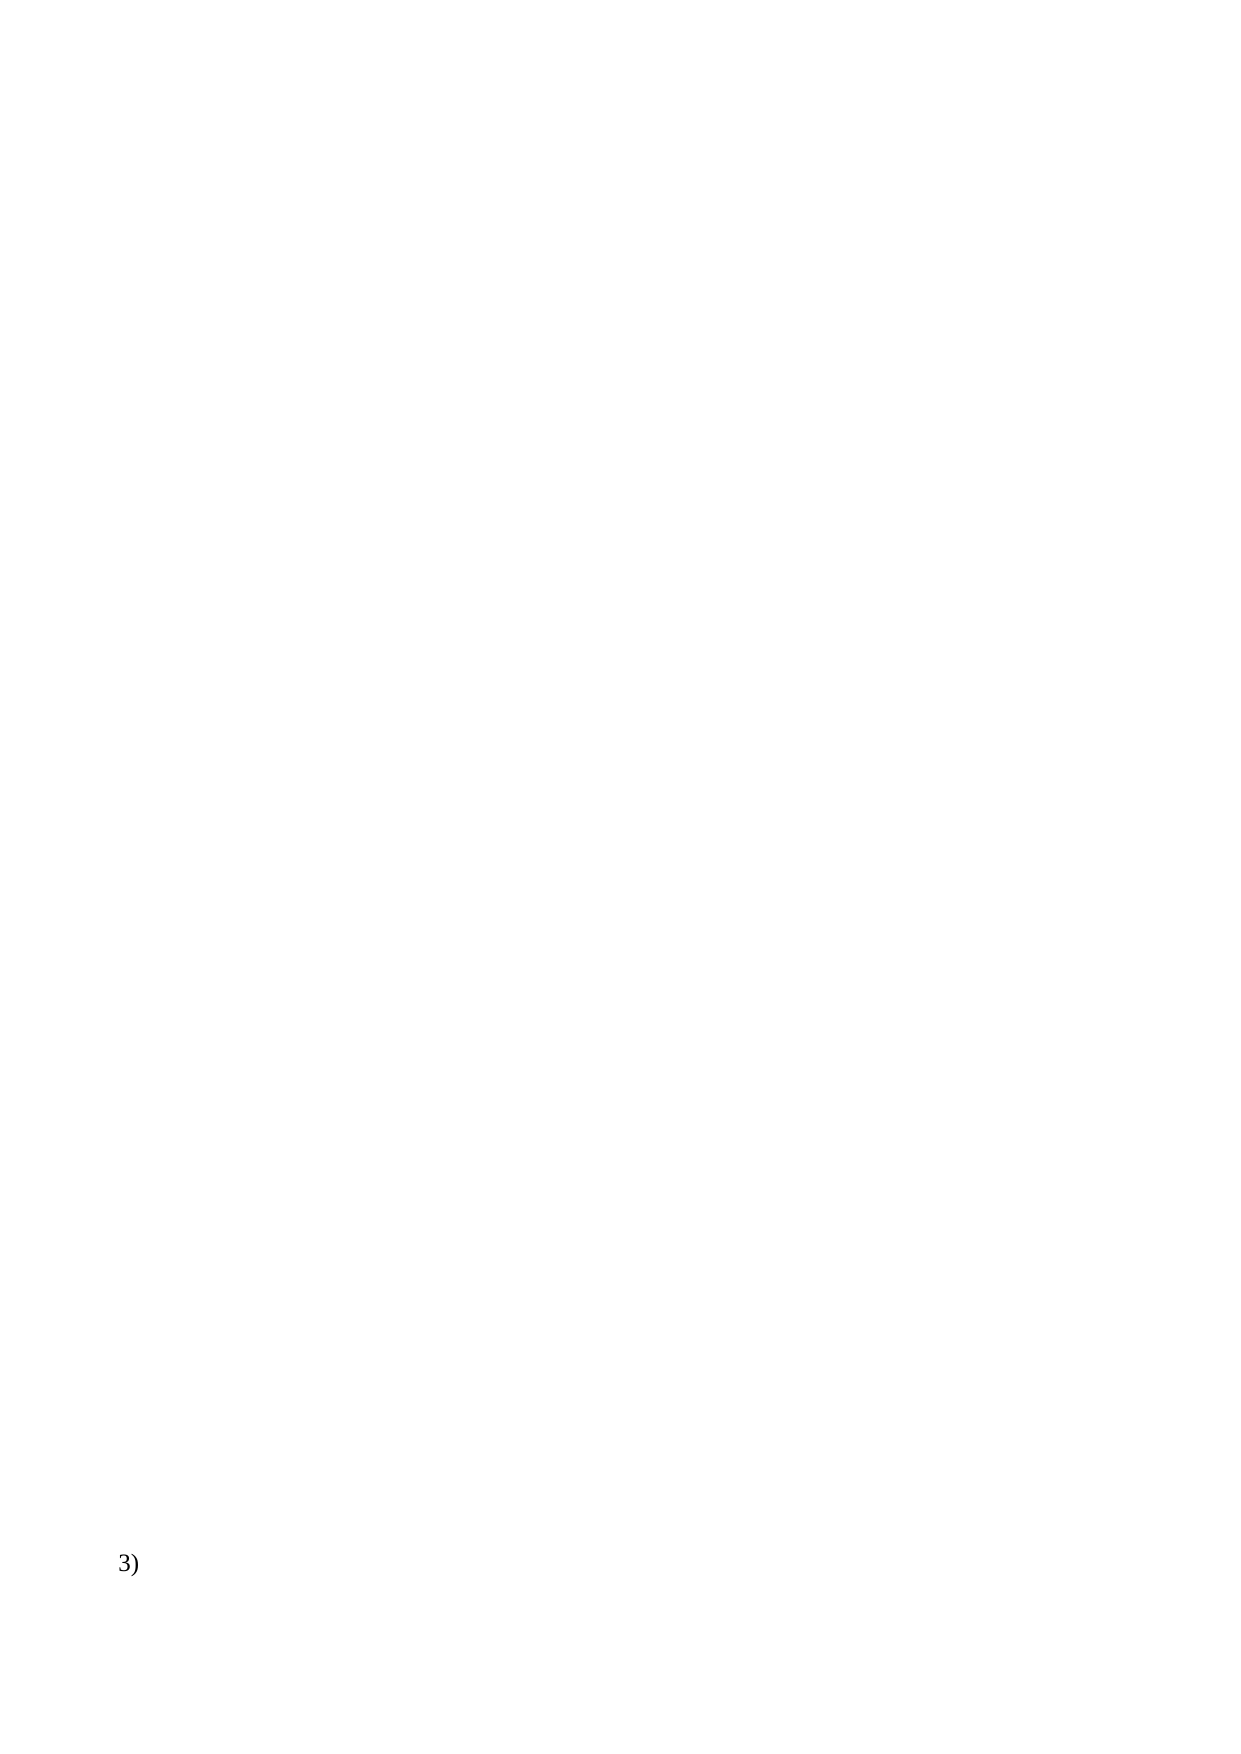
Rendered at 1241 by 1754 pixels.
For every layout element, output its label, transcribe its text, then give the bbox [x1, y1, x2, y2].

text 3) [118, 1548, 1122, 1577]
